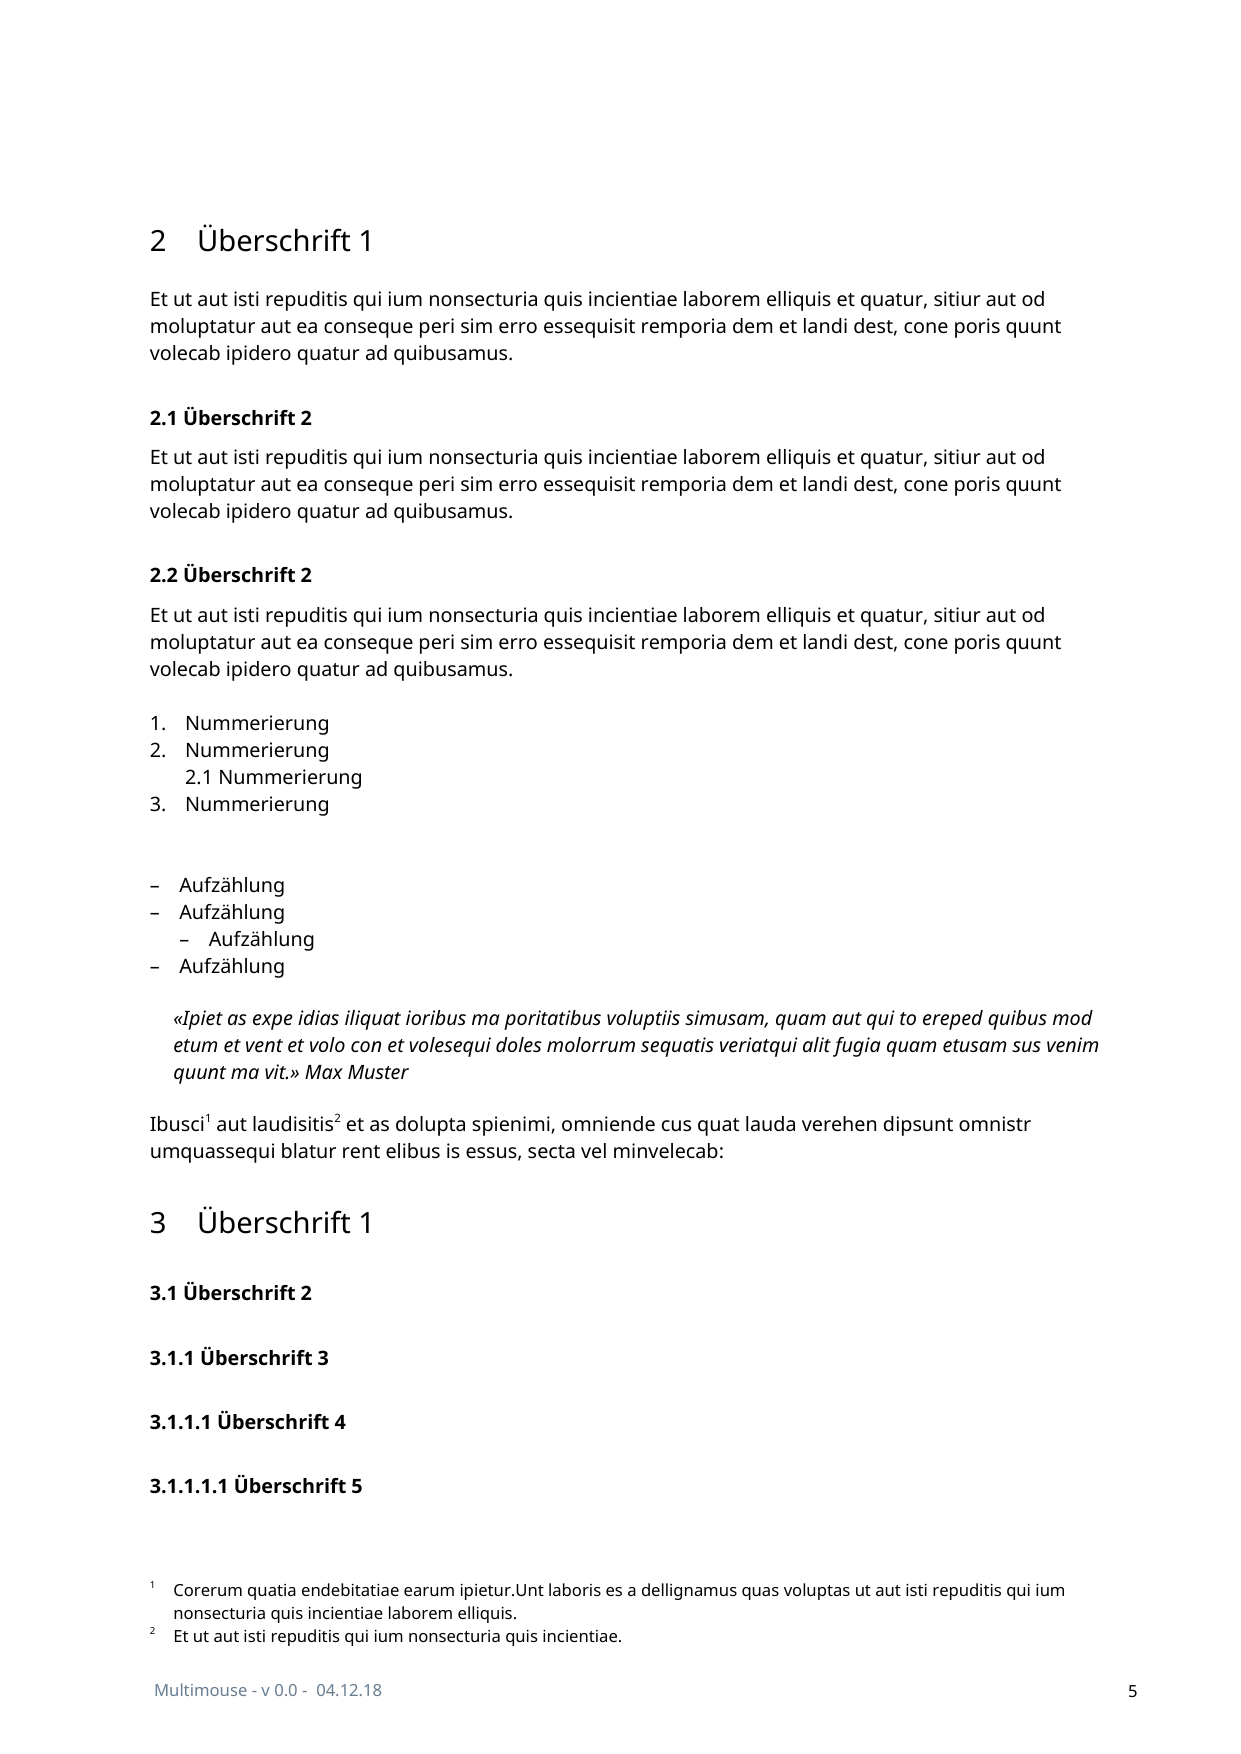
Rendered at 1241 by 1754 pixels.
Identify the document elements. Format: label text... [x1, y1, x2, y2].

text Et ut aut isti repuditis qui ium nonsecturia quis incientiae laborem elliquis et quatur, sitiur aut od moluptatur aut ea conseque peri sim erro essequisit remporia dem et landi dest, cone poris quunt volecab ipidero quatur ad quibusamus. [149, 601, 1136, 682]
list Aufzählung [149, 952, 1136, 979]
list Nummerierung [149, 709, 1136, 736]
list Nummerierung [149, 736, 1136, 763]
subtitle Überschrift 2 [149, 562, 1136, 589]
subtitle Überschrift 3 [149, 1344, 1136, 1371]
subtitle Überschrift 1 [149, 1202, 1136, 1242]
subtitle Überschrift 1 [149, 221, 1136, 260]
text Et ut aut isti repuditis qui ium nonsecturia quis incientiae laborem elliquis et quatur, sitiur aut od moluptatur aut ea conseque peri sim erro essequisit remporia dem et landi dest, cone poris quunt volecab ipidero quatur ad quibusamus. [149, 285, 1136, 366]
subtitle Überschrift 5 [149, 1473, 1136, 1500]
subtitle Überschrift 2 [149, 1279, 1136, 1306]
subtitle Überschrift 4 [149, 1408, 1136, 1435]
text Et ut aut isti repuditis qui ium nonsecturia quis incientiae laborem elliquis et quatur, sitiur aut od moluptatur aut ea conseque peri sim erro essequisit remporia dem et landi dest, cone poris quunt volecab ipidero quatur ad quibusamus. [149, 443, 1136, 524]
text Ibusci aut laudisitis et as dolupta spienimi, omniende cus quat lauda verehen dipsunt omnistr umquassequi blatur rent elibus is essus, secta vel minvelecab: [149, 1111, 1136, 1164]
list Nummerierung [149, 790, 1136, 817]
text Et ut aut isti repuditis qui ium nonsecturia quis incientiae. [149, 1624, 1136, 1647]
subtitle Überschrift 2 [149, 404, 1136, 431]
list Aufzählung [149, 871, 1136, 898]
list Nummerierung [185, 763, 1136, 790]
text Corerum quatia endebitatiae earum ipietur.Unt laboris es a dellignamus quas voluptas ut aut isti repuditis qui ium nonsecturia quis incientiae laborem elliquis. [149, 1579, 1136, 1624]
list Aufzählung [179, 925, 1136, 952]
list Aufzählung [149, 898, 1136, 925]
text «Ipiet as expe idias iliquat ioribus ma poritatibus voluptiis simusam, quam aut qui to ereped quibus mod etum et vent et volo con et volesequi doles molorrum sequatis veriatqui alit fugia quam etusam sus venim quunt ma vit.» Max Muster [173, 1004, 1112, 1085]
